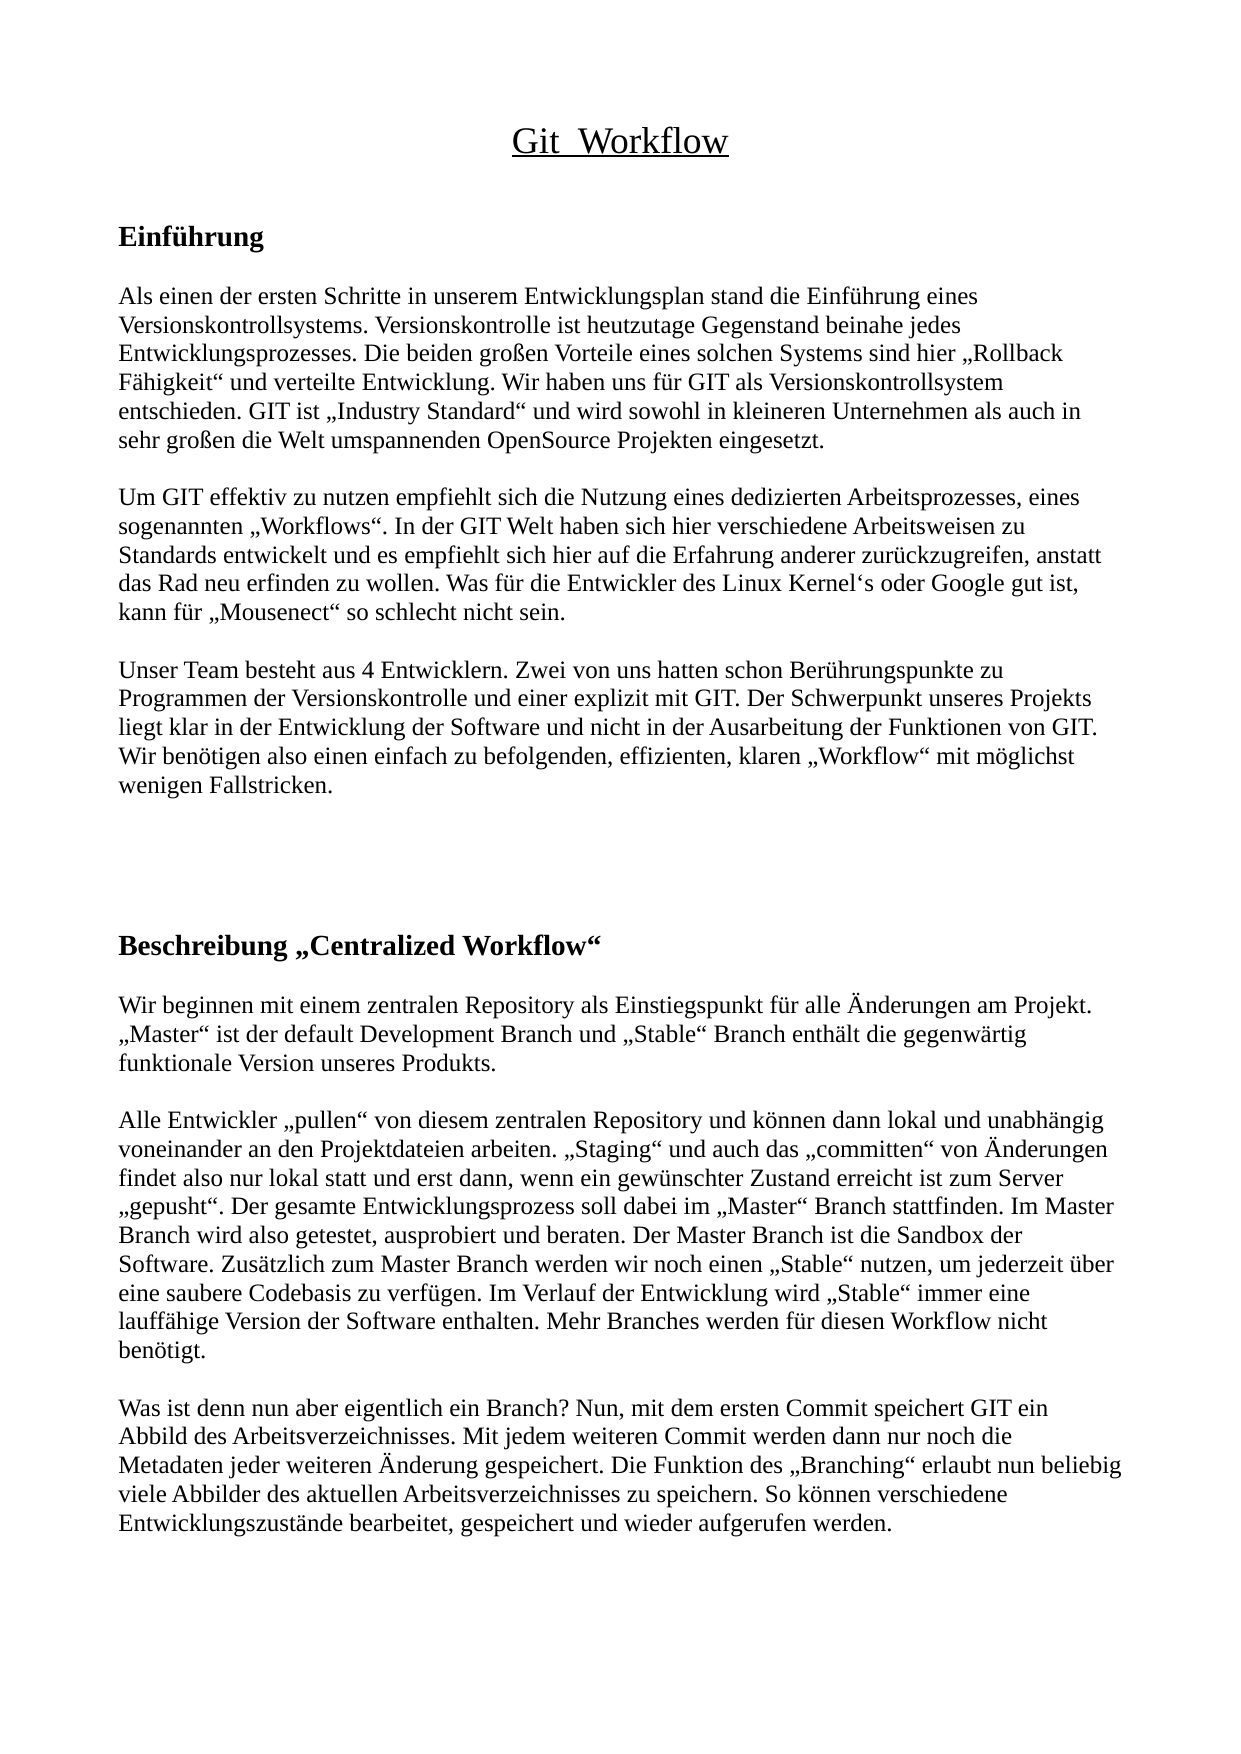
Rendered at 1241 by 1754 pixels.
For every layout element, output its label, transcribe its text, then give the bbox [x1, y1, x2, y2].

text Wir beginnen mit einem zentralen Repository als Einstiegspunkt für alle Änderungen am Projekt. „Master“ ist der default Development Branch und „Stable“ Branch enthält die gegenwärtig funktionale Version unseres Produkts. [118, 990, 1122, 1076]
text Beschreibung „Centralized Workflow“ [118, 928, 1122, 961]
text Alle Entwickler „pullen“ von diesem zentralen Repository und können dann lokal und unabhängig voneinander an den Projektdateien arbeiten. „Staging“ und auch das „committen“ von Änderungen findet also nur lokal statt und erst dann, wenn ein gewünschter Zustand erreicht ist zum Server „gepusht“. Der gesamte Entwicklungsprozess soll dabei im „Master“ Branch stattfinden. Im Master Branch wird also getestet, ausprobiert und beraten. Der Master Branch ist die Sandbox der Software. Zusätzlich zum Master Branch werden wir noch einen „Stable“ nutzen, um jederzeit über eine saubere Codebasis zu verfügen. Im Verlauf der Entwicklung wird „Stable“ immer eine lauffähige Version der Software enthalten. Mehr Branches werden für diesen Workflow nicht benötigt. [118, 1105, 1122, 1364]
text Als einen der ersten Schritte in unserem Entwicklungsplan stand die Einführung eines Versionskontrollsystems. Versionskontrolle ist heutzutage Gegenstand beinahe jedes Entwicklungsprozesses. Die beiden großen Vorteile eines solchen Systems sind hier „Rollback Fähigkeit“ und verteilte Entwicklung. Wir haben uns für GIT als Versionskontrollsystem entschieden. GIT ist „Industry Standard“ und wird sowohl in kleineren Unternehmen als auch in sehr großen die Welt umspannenden OpenSource Projekten eingesetzt. [118, 281, 1122, 453]
text Unser Team besteht aus 4 Entwicklern. Zwei von uns hatten schon Berührungspunkte zu Programmen der Versionskontrolle und einer explizit mit GIT. Der Schwerpunkt unseres Projekts liegt klar in der Entwicklung der Software und nicht in der Ausarbeitung der Funktionen von GIT. Wir benötigen also einen einfach zu befolgenden, effizienten, klaren „Workflow“ mit möglichst wenigen Fallstricken. [118, 655, 1122, 798]
text Was ist denn nun aber eigentlich ein Branch? Nun, mit dem ersten Commit speichert GIT ein Abbild des Arbeitsverzeichnisses. Mit jedem weiteren Commit werden dann nur noch die Metadaten jeder weiteren Änderung gespeichert. Die Funktion des „Branching“ erlaubt nun beliebig viele Abbilder des aktuellen Arbeitsverzeichnisses zu speichern. So können verschiedene Entwicklungszustände bearbeitet, gespeichert und wieder aufgerufen werden. [118, 1393, 1122, 1536]
text Um GIT effektiv zu nutzen empfiehlt sich die Nutzung eines dedizierten Arbeitsprozesses, eines sogenannten „Workflows“. In der GIT Welt haben sich hier verschiedene Arbeitsweisen zu Standards entwickelt und es empfiehlt sich hier auf die Erfahrung anderer zurückzugreifen, anstatt das Rad neu erfinden zu wollen. Was für die Entwickler des Linux Kernel‘s oder Google gut ist, kann für „Mousenect“ so schlecht nicht sein. [118, 482, 1122, 626]
text Einführung [118, 219, 1122, 252]
text Git Workflow [118, 118, 1122, 161]
